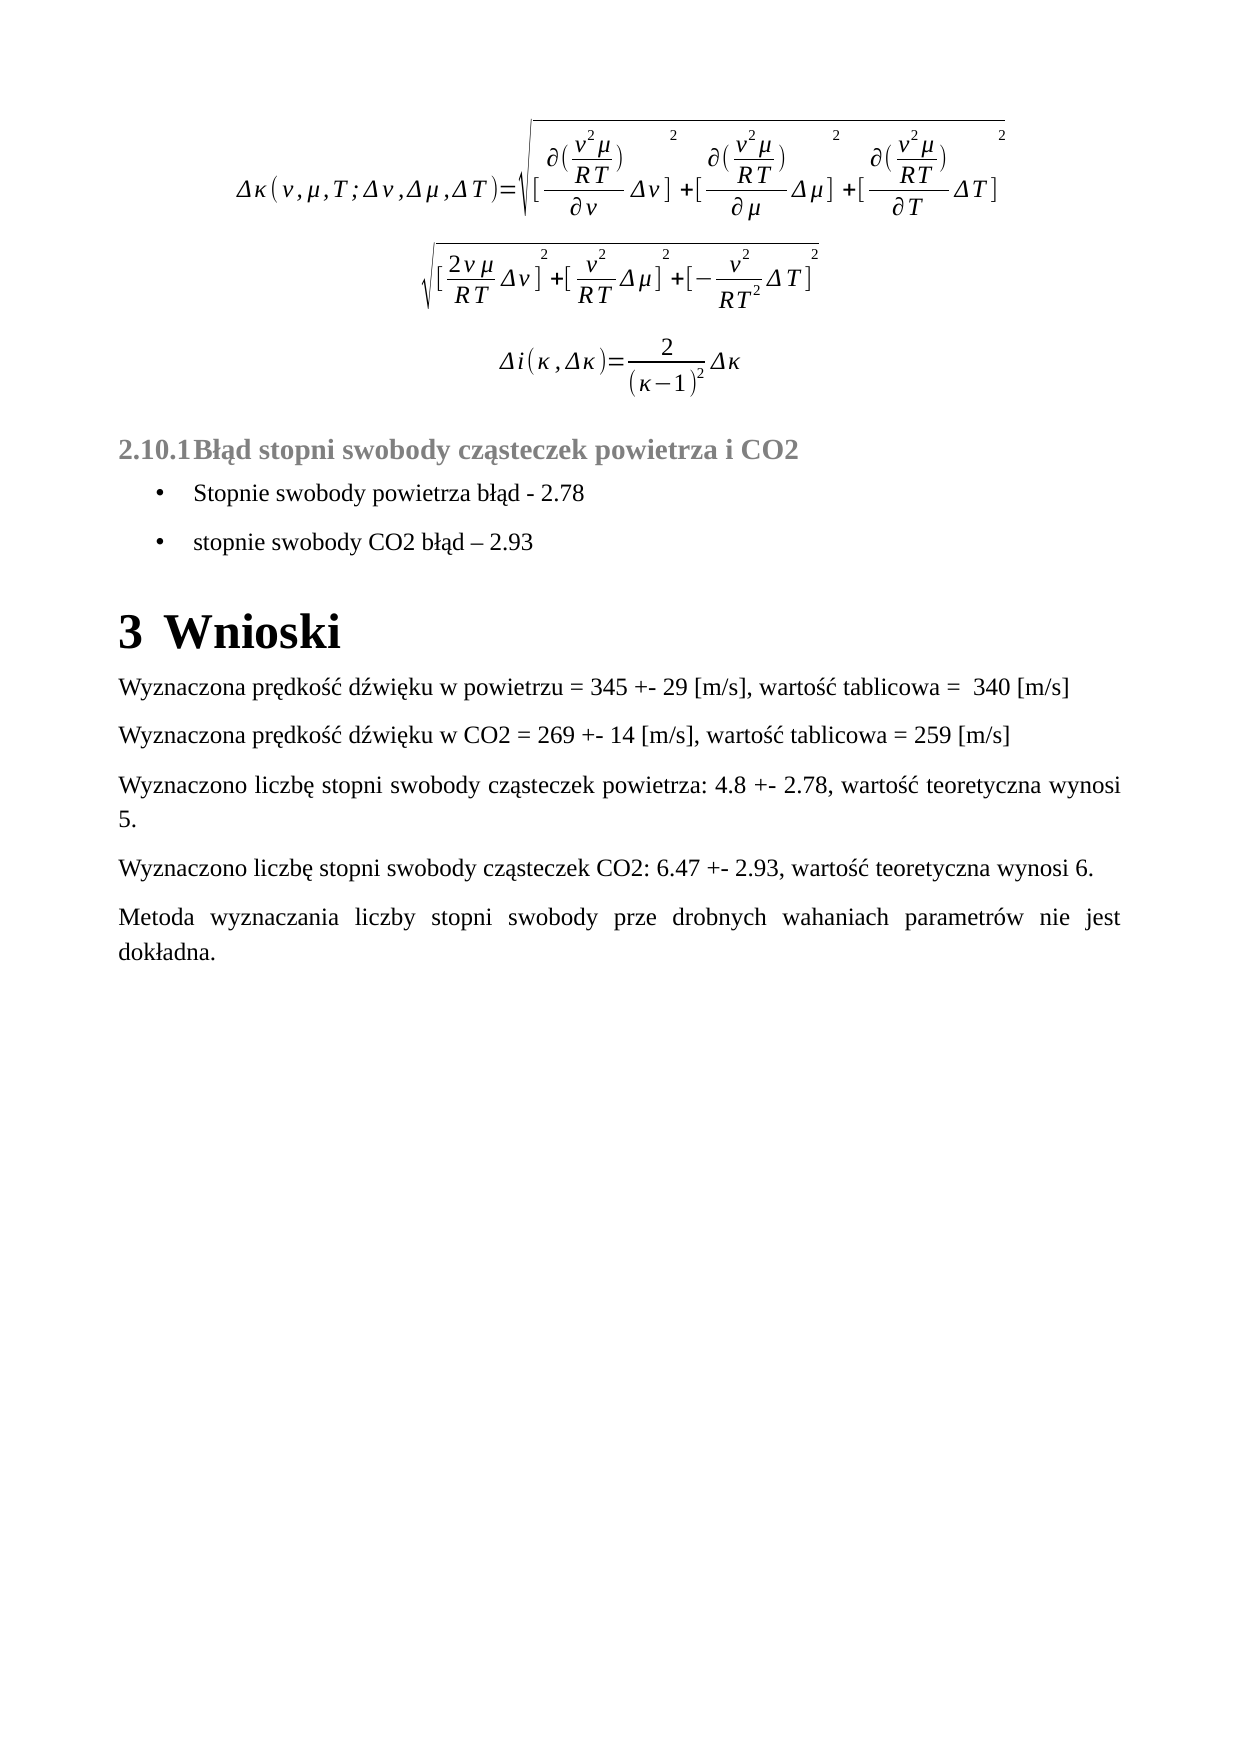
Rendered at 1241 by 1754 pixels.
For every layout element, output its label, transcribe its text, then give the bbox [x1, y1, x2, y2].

subtitle Wnioski [118, 602, 1122, 659]
subtitle Błąd stopni swobody cząsteczek powietrza i CO2 [118, 432, 1122, 466]
list Stopnie swobody powietrza błąd - 2.78 [156, 478, 1122, 507]
text Wyznaczona prędkość dźwięku w powietrzu = 345 +- 29 [m/s], wartość tablicowa = 340 [m/s] [118, 672, 1122, 700]
text Metoda wyznaczania liczby stopni swobody prze drobnych wahaniach parametrów nie jest dokładna. [118, 902, 1122, 966]
text Wyznaczona prędkość dźwięku w CO2 = 269 +- 14 [m/s], wartość tablicowa = 259 [m/s] [118, 721, 1122, 749]
list stopnie swobody CO2 błąd – 2.93 [156, 527, 1122, 556]
text Wyznaczono liczbę stopni swobody cząsteczek powietrza: 4.8 +- 2.78, wartość teoretyczna wynosi 5. [118, 770, 1122, 833]
text Wyznaczono liczbę stopni swobody cząsteczek CO2: 6.47 +- 2.93, wartość teoretyczna wynosi 6. [118, 853, 1122, 882]
